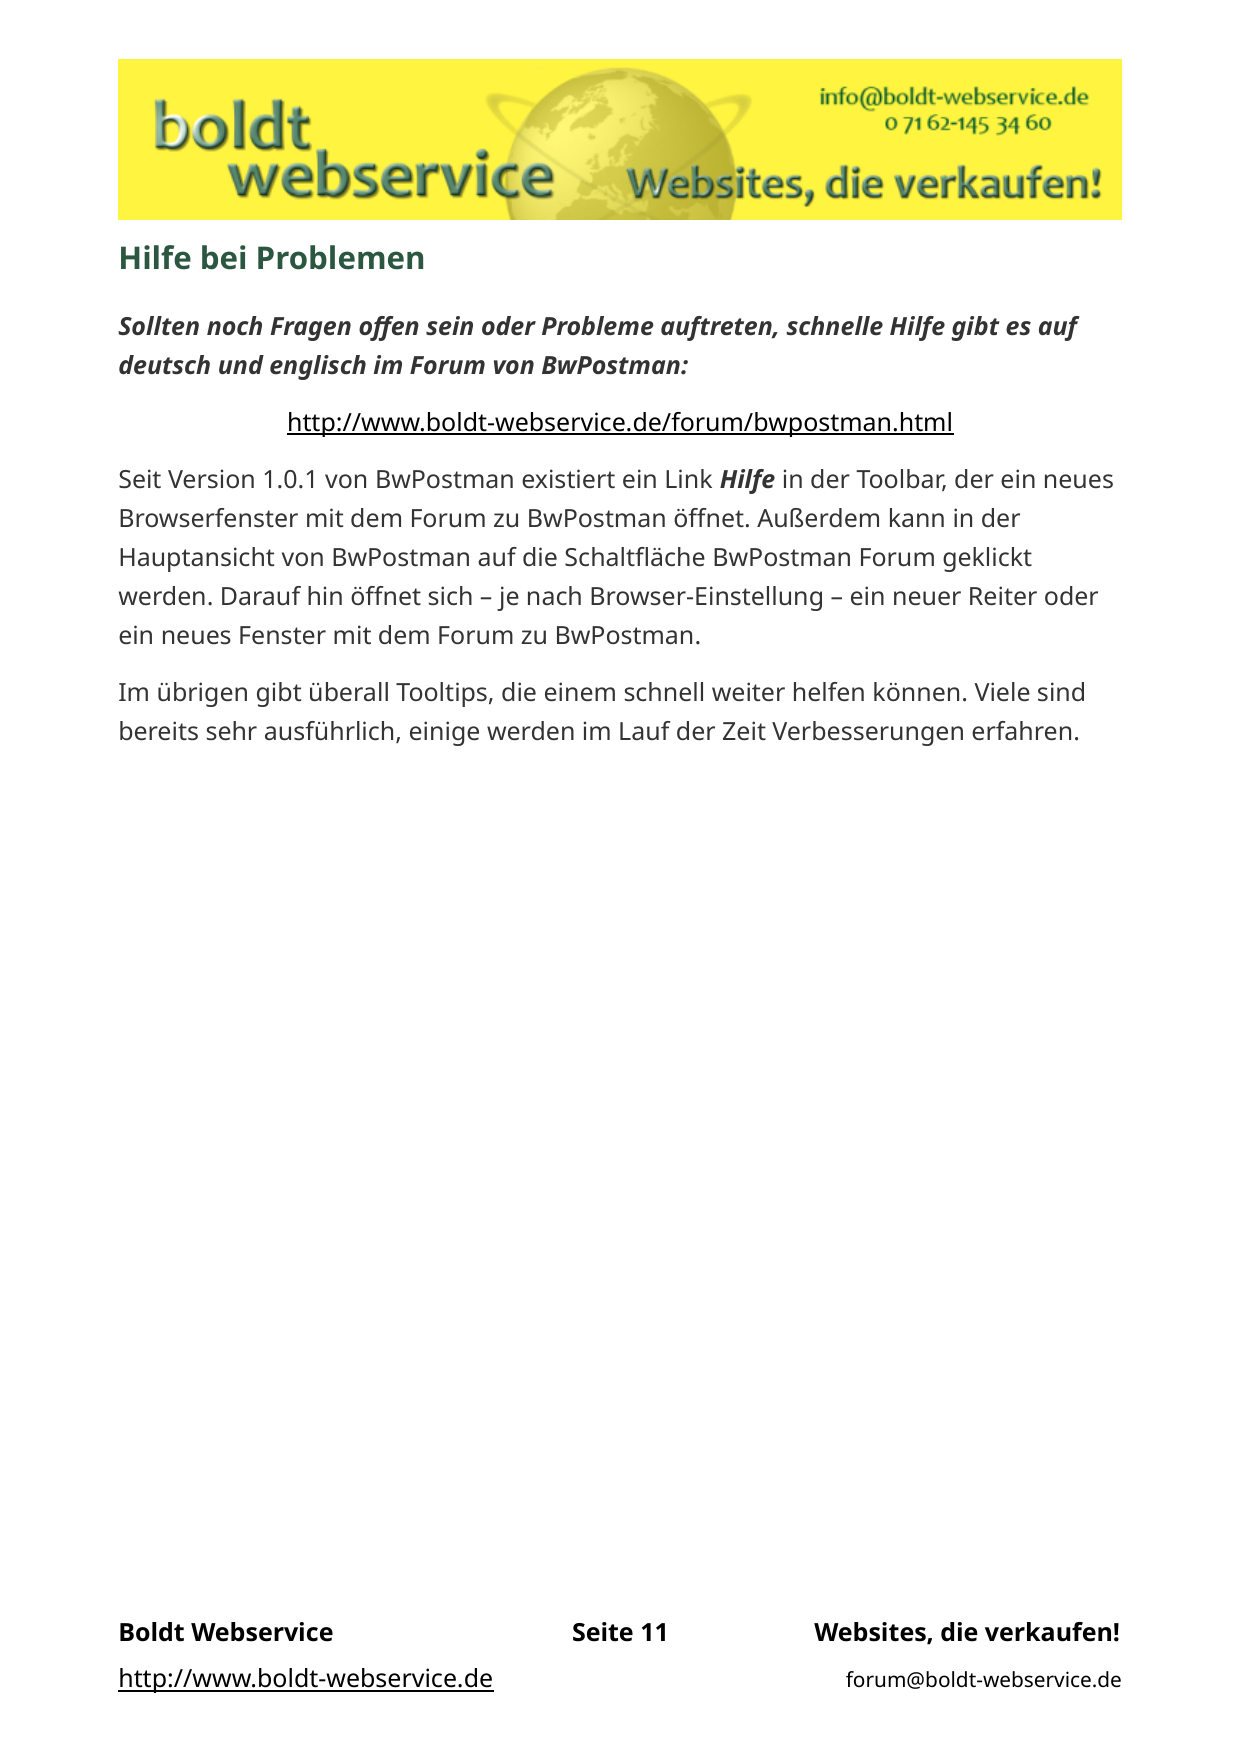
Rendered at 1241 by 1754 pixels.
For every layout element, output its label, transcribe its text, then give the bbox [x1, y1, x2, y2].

text Sollten noch Fragen offen sein oder Probleme auftreten, schnelle Hilfe gibt es auf deutsch und englisch im Forum von BwPostman: [118, 308, 1122, 382]
text Seit Version 1.0.1 von BwPostman existiert ein Link Hilfe in der Toolbar, der ein neues Browserfenster mit dem Forum zu BwPostman öffnet. Außerdem kann in der Hauptansicht von BwPostman auf die Schaltfläche BwPostman Forum geklickt werden. Darauf hin öffnet sich – je nach Browser-Einstellung – ein neuer Reiter oder ein neues Fenster mit dem Forum zu BwPostman. [118, 461, 1122, 652]
text Im übrigen gibt überall Tooltips, die einem schnell weiter helfen können. Viele sind bereits sehr ausführlich, einige werden im Lauf der Zeit Verbesserungen erfahren. [118, 675, 1122, 748]
subtitle Hilfe bei Problemen [118, 236, 1122, 279]
picture [118, 59, 1123, 220]
text http://www.boldt-webservice.de/forum/bwpostman.html [118, 404, 1122, 438]
